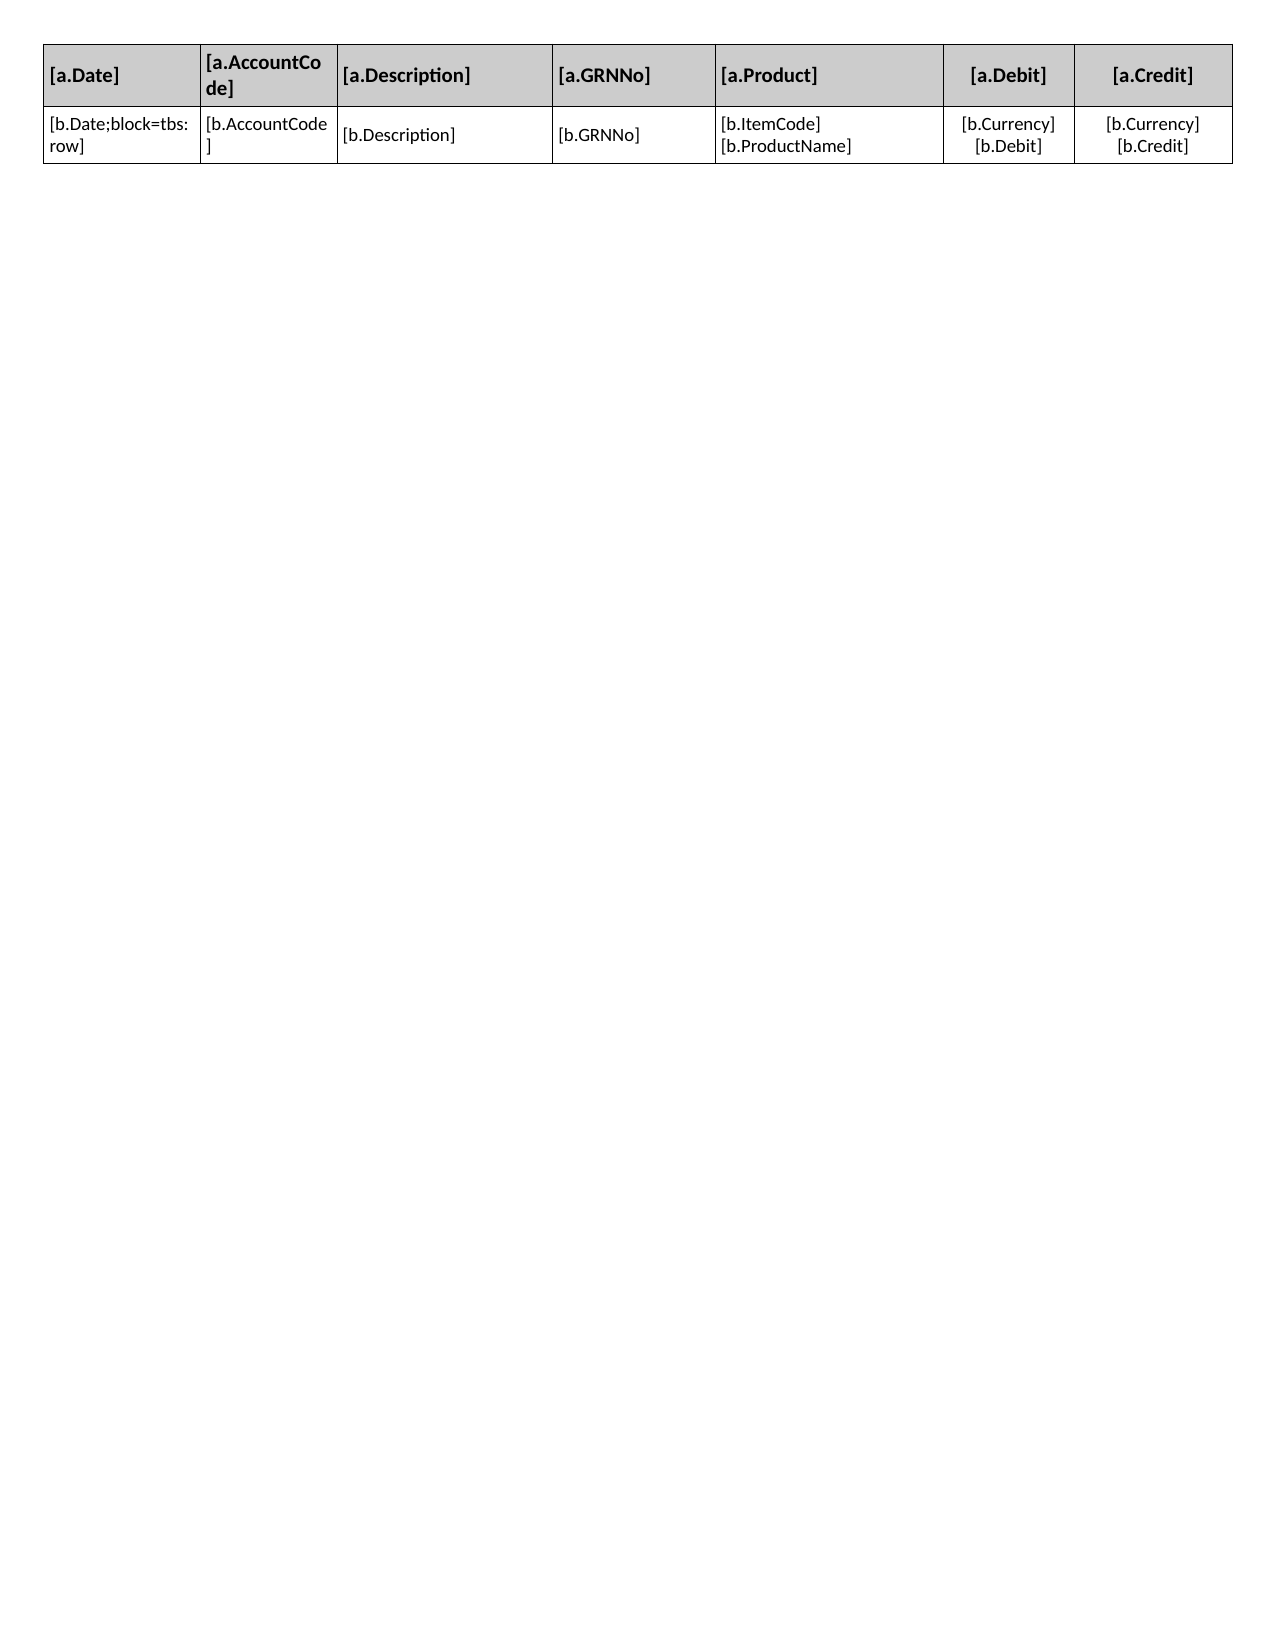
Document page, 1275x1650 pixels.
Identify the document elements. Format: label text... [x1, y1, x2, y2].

table_cell [b.Description] [338, 107, 552, 163]
table_cell [b.Currency] [b.Credit] [1075, 107, 1232, 163]
table_header [a.Debit] [944, 45, 1074, 106]
table_header [a.Description] [338, 45, 552, 106]
table_cell [b.ItemCode] [b.ProductName] [716, 107, 943, 163]
table_cell [b.GRNNo] [553, 107, 715, 163]
table_cell [b.Currency] [b.Debit] [944, 107, 1074, 163]
table_header [a.Product] [716, 45, 943, 106]
table_header [a.Date] [44, 45, 200, 106]
table_cell [b.Date;block=tbs:row] [44, 107, 200, 163]
table_header [a.AccountCode] [201, 45, 337, 106]
table_header [a.GRNNo] [553, 45, 715, 106]
table_header [a.Credit] [1075, 45, 1232, 106]
table_cell [b.AccountCode] [201, 107, 337, 163]
